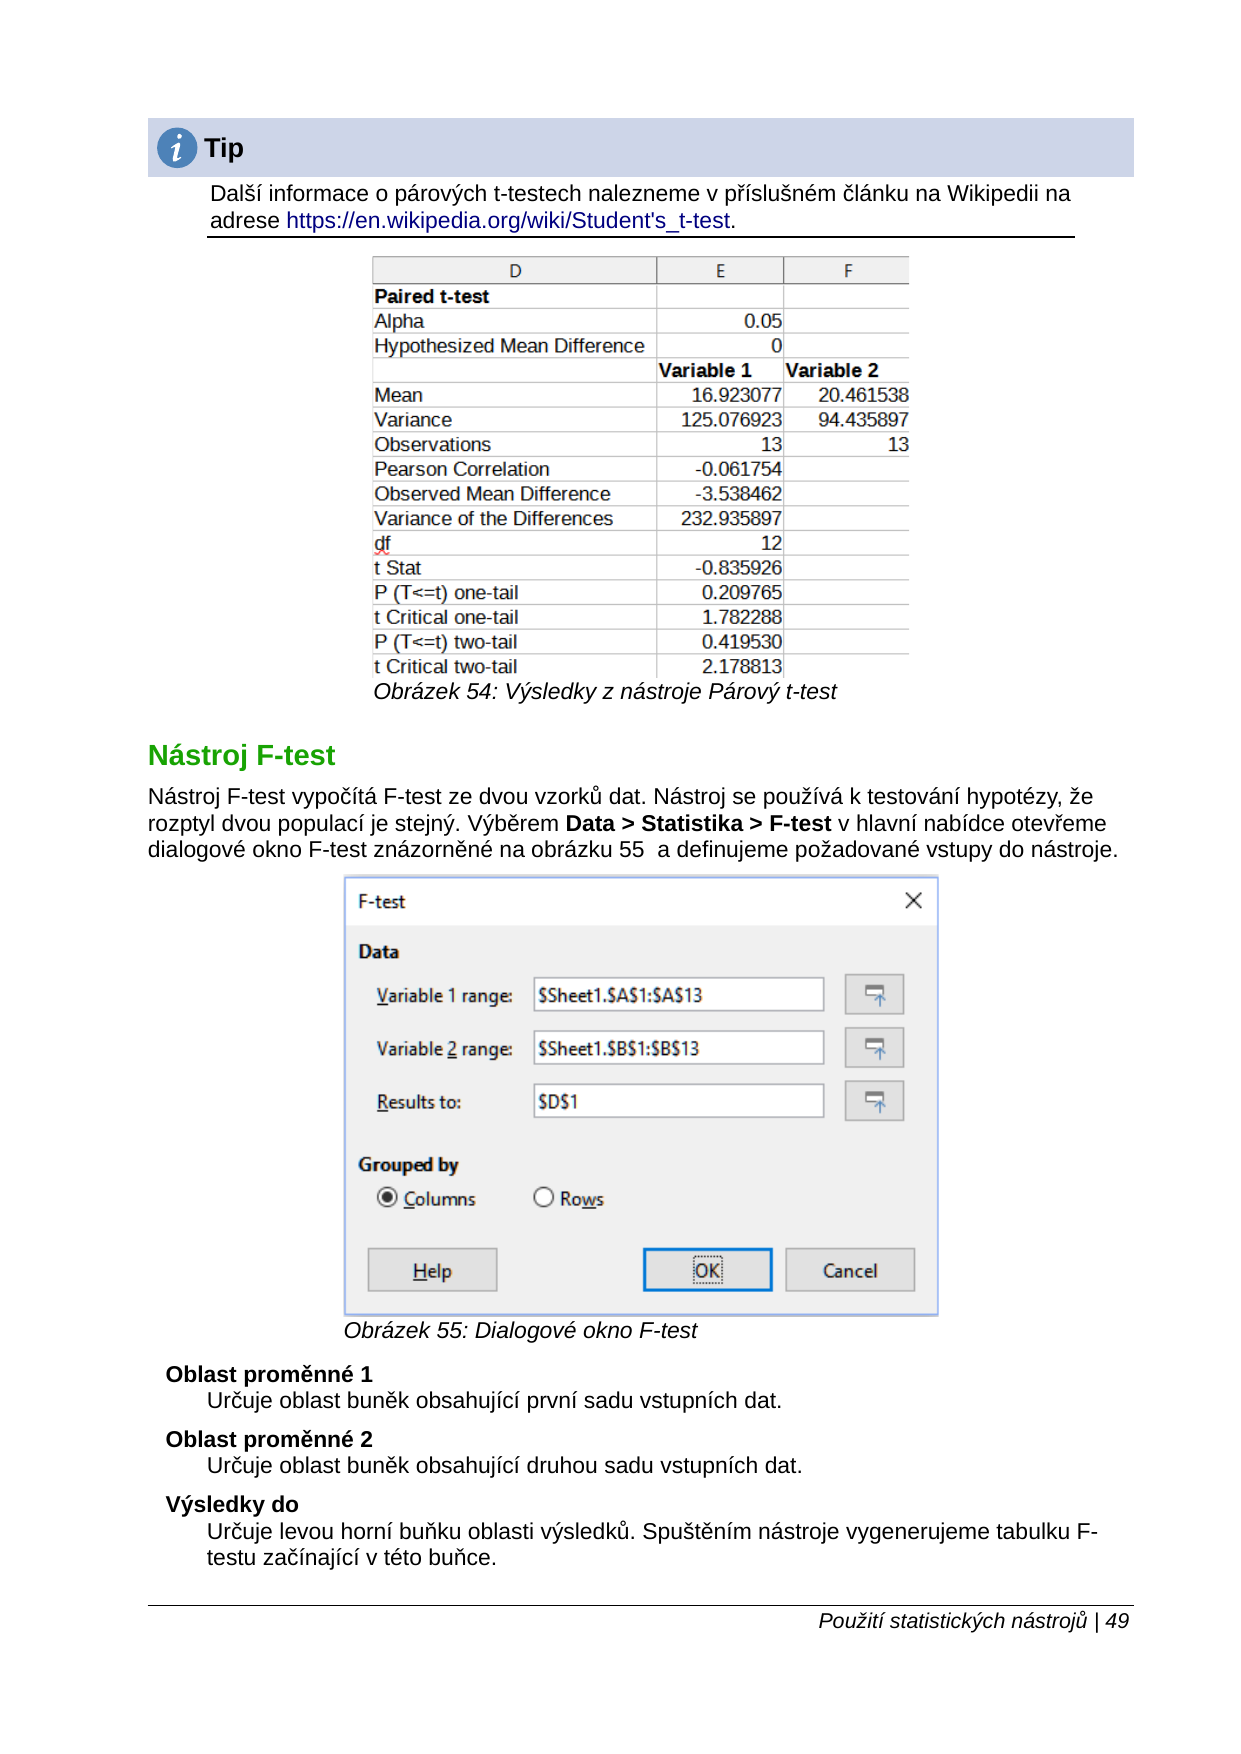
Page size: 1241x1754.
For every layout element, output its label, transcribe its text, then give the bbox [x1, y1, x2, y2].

text Oblast proměnné 1 [165, 1361, 1134, 1387]
text Nástroj F-test vypočítá F-test ze dvou vzorků dat. Nástroj se používá k testování hypotézy, že rozptyl dvou populací je stejný. Výběrem Data > Statistika > F-test v hlavní nabídce otevřeme dialogové okno F-test znázorněné na obrázku 55 a definujeme požadované vstupy do nástroje. [148, 783, 1134, 862]
text Obrázek 54: Výsledky z nástroje Párový t-test [373, 678, 909, 704]
picture [372, 256, 910, 678]
text Oblast proměnné 2 [165, 1426, 1134, 1452]
picture [343, 874, 939, 1317]
text Určuje levou horní buňku oblasti výsledků. Spuštěním nástroje vygenerujeme tabulku F-testu začínající v této buňce. [207, 1518, 1134, 1570]
text Výsledky do [165, 1491, 1134, 1518]
text Obrázek 55: Dialogové okno F-test [343, 1317, 938, 1343]
text Určuje oblast buněk obsahující první sadu vstupních dat. [207, 1387, 1134, 1413]
subtitle Tip [148, 118, 1134, 177]
subtitle Nástroj F-test [148, 738, 1134, 771]
text Další informace o párových t-testech nalezneme v příslušném článku na Wikipedii na adrese https://en.wikipedia.org/wiki/Student's_t-test. [207, 177, 1075, 236]
text Určuje oblast buněk obsahující druhou sadu vstupních dat. [207, 1452, 1134, 1479]
